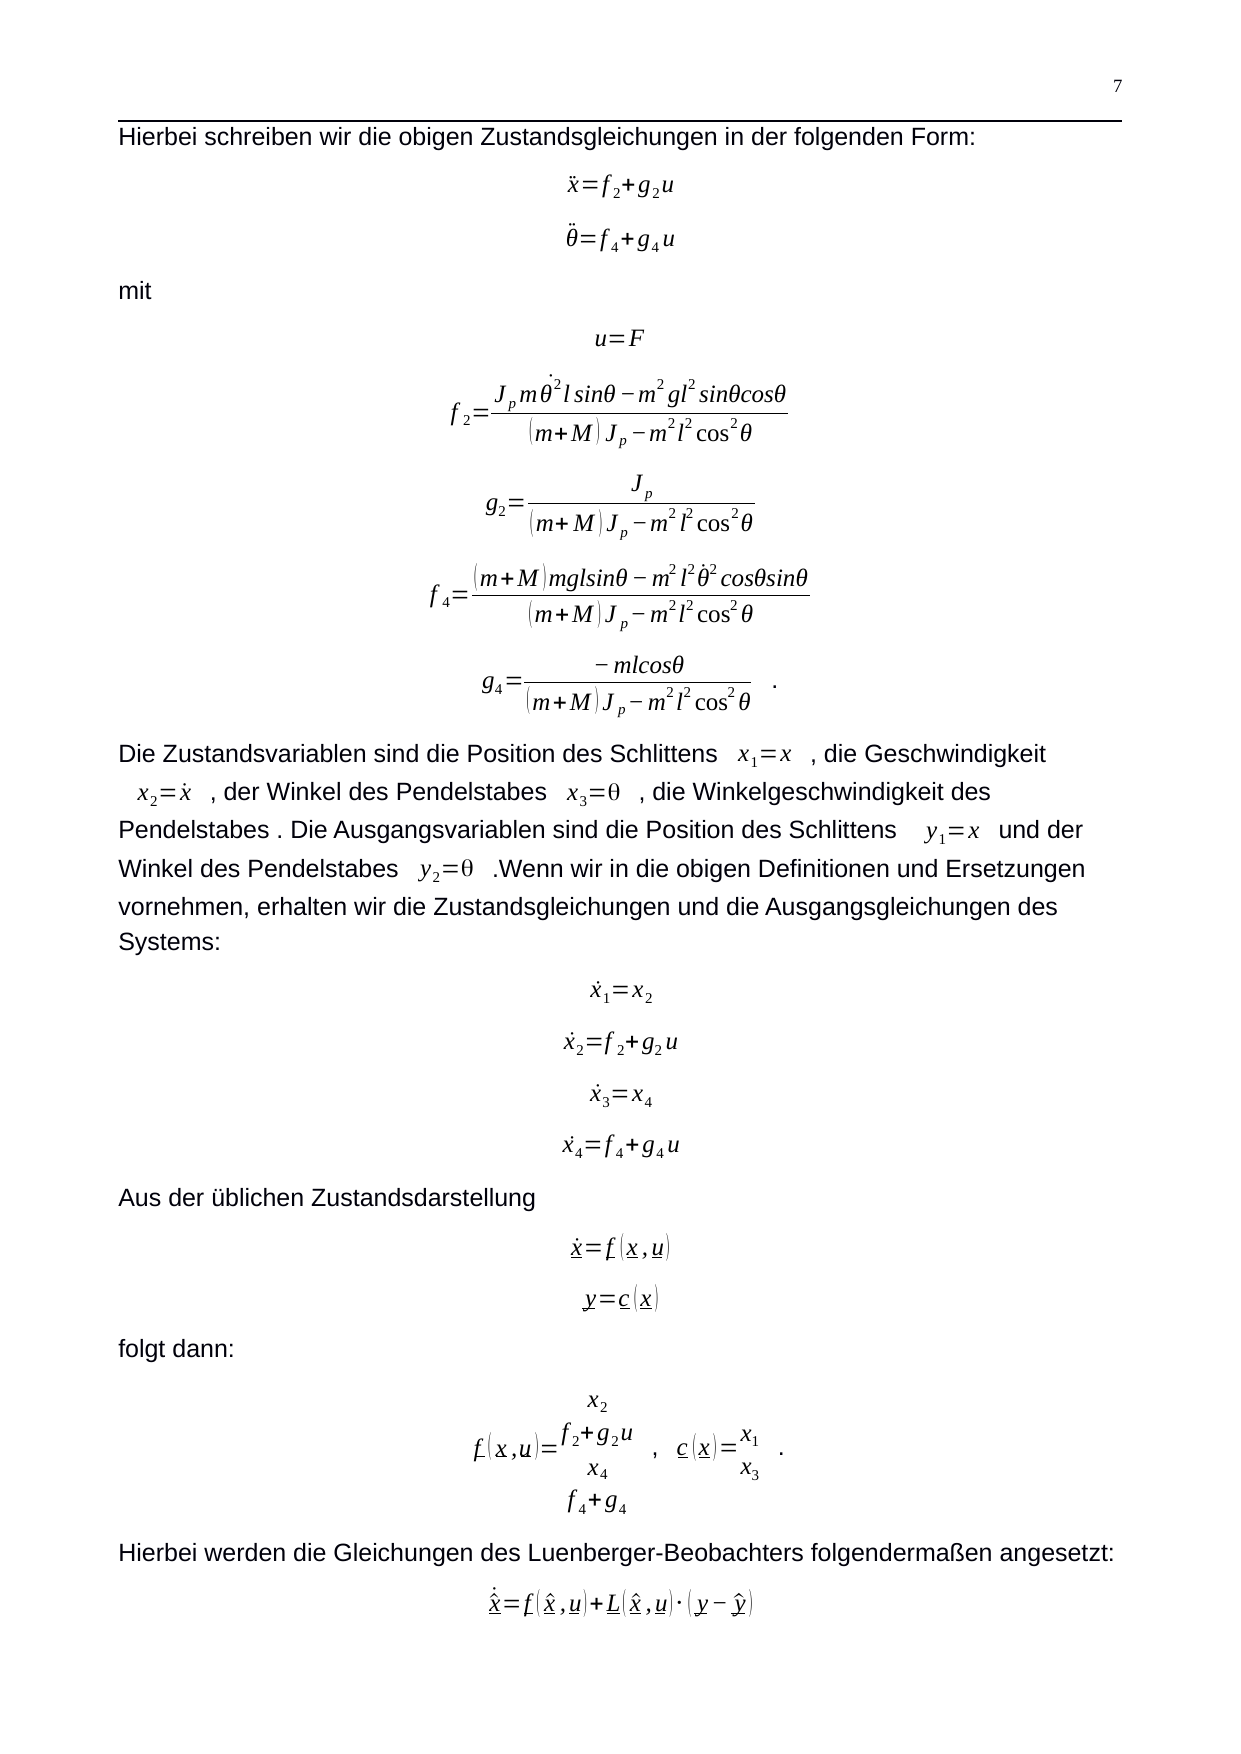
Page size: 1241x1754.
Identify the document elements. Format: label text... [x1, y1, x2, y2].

text Hierbei werden die Gleichungen des Luenberger-Beobachters folgendermaßen angesetzt: [118, 1538, 1122, 1566]
text . [118, 652, 1122, 718]
text Hierbei schreiben wir die obigen Zustandsgleichungen in der folgenden Form: [118, 122, 1122, 151]
text Die Zustandsvariablen sind die Position des Schlittens, die Geschwindigkeit, der Winkel des Pendelstabes, die Winkelgeschwindigkeit des Pendelstabes . Die Ausgangsvariablen sind die Position des Schlittens und der Winkel des Pendelstabes.Wenn wir in die obigen Definitionen und Ersetzungen vornehmen, erhalten wir die Zustandsgleichungen und die Ausgangsgleichungen des Systems: [118, 739, 1122, 955]
text ,. [118, 1383, 1122, 1517]
text folgt dann: [118, 1334, 1122, 1362]
text mit [118, 276, 1122, 304]
text Aus der üblichen Zustandsdarstellung [118, 1183, 1122, 1211]
